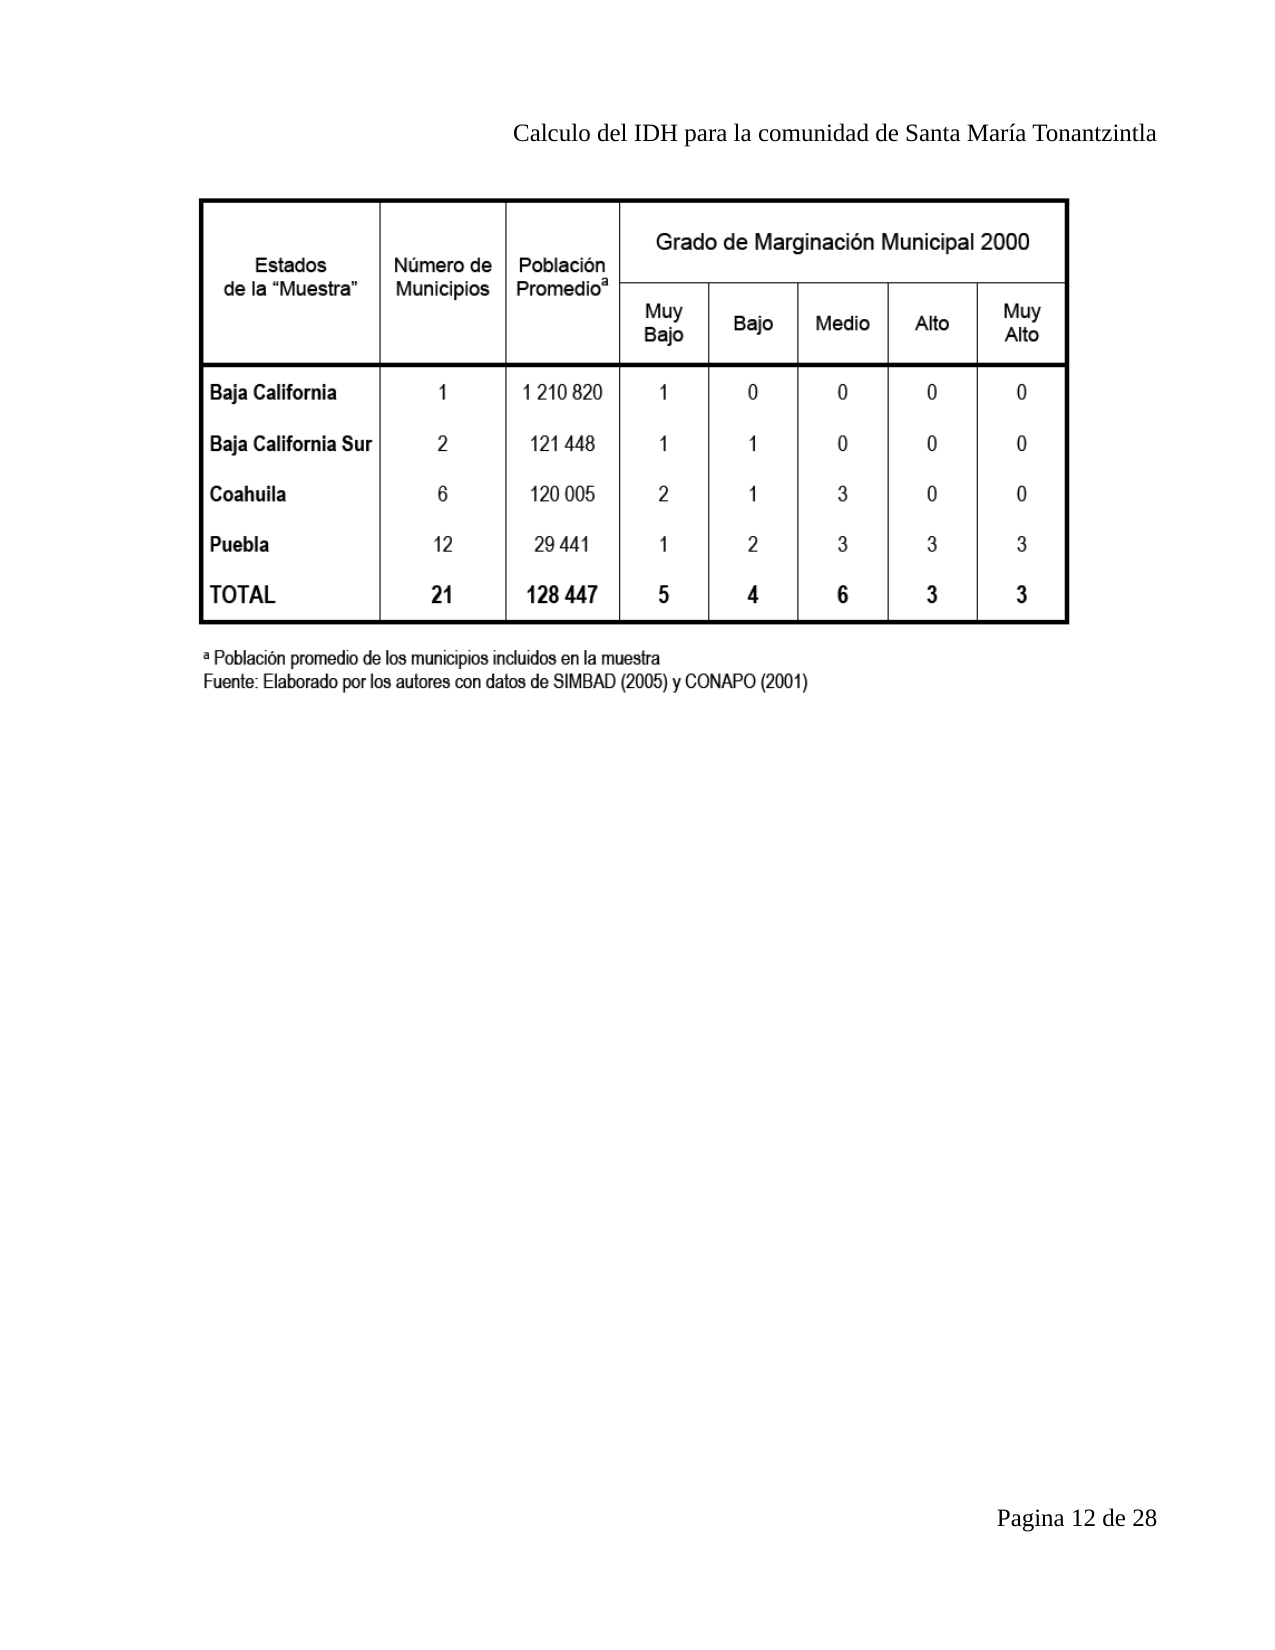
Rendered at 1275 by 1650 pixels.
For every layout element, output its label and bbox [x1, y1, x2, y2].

picture [189, 185, 1086, 715]
